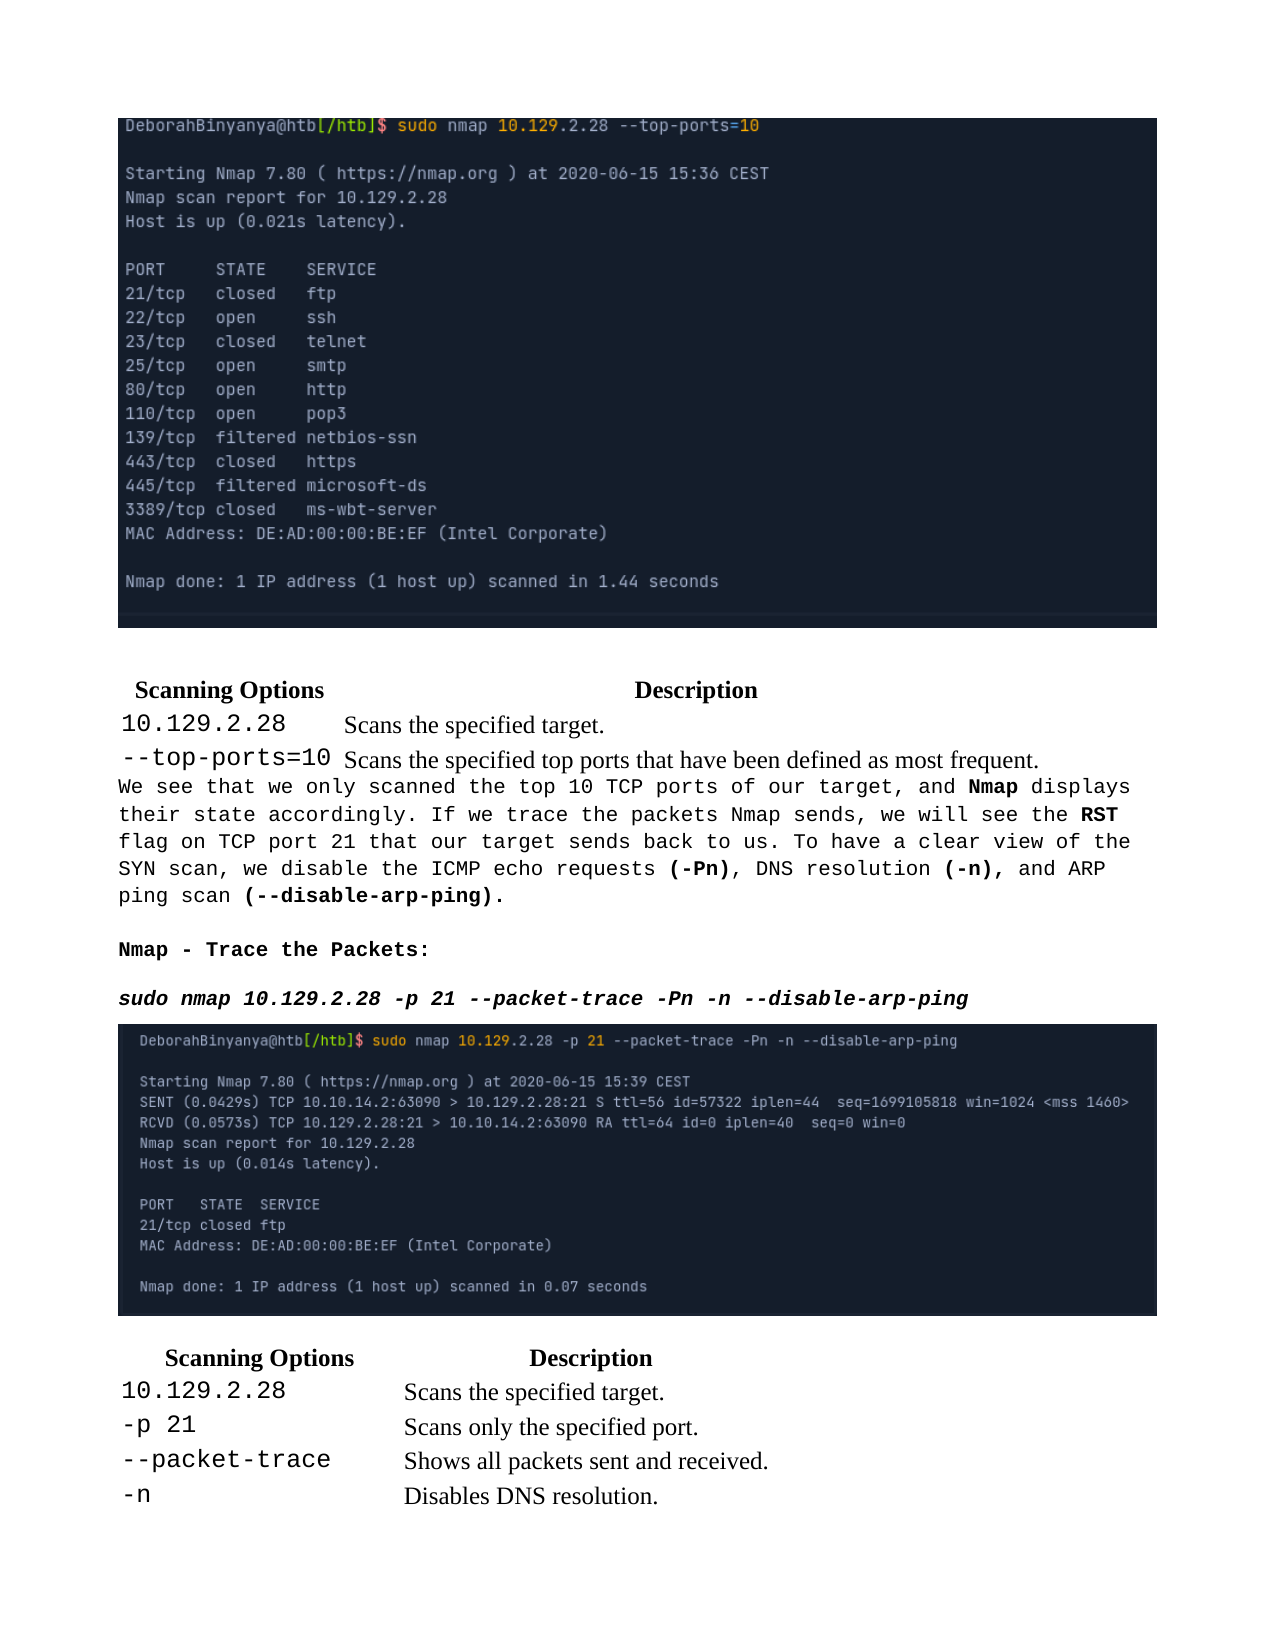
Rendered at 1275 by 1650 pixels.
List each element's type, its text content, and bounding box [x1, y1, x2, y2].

table_header Scanning Options [118, 1340, 401, 1374]
table_cell Scans only the specified port. [401, 1409, 781, 1443]
text We see that we only scanned the top 10 TCP ports of our target, and Nmap displays their state accordingly. If we trace the packets Nmap sends, we will see the RST flag on TCP port 21 that our target sends back to us. To have a clear view of the SYN scan, we disable the ICMP echo requests (-Pn), DNS resolution (-n), and ARP ping scan (--disable-arp-ping). [118, 776, 1157, 909]
table_cell Disables DNS resolution. [401, 1478, 781, 1513]
table_cell -p 21 [118, 1409, 401, 1443]
table_header Description [401, 1340, 781, 1374]
subtitle sudo nmap 10.129.2.28 -p 21 --packet-trace -Pn -n --disable-arp-ping [118, 988, 1157, 1012]
table_cell 10.129.2.28 [118, 707, 341, 742]
table_cell 10.129.2.28 [118, 1374, 401, 1409]
table_header Scanning Options [118, 673, 341, 707]
table_cell -n [118, 1478, 401, 1513]
table_cell Scans the specified top ports that have been defined as most frequent. [341, 742, 1051, 776]
subtitle Nmap - Trace the Packets: [118, 939, 1157, 963]
table_cell --packet-trace [118, 1444, 401, 1478]
table_header Description [341, 673, 1051, 707]
table_cell Scans the specified target. [341, 707, 1051, 742]
table_cell --top-ports=10 [118, 742, 341, 776]
picture [118, 1024, 1157, 1316]
table_cell Shows all packets sent and received. [401, 1444, 781, 1478]
picture [118, 118, 1157, 628]
table_cell Scans the specified target. [401, 1374, 781, 1409]
